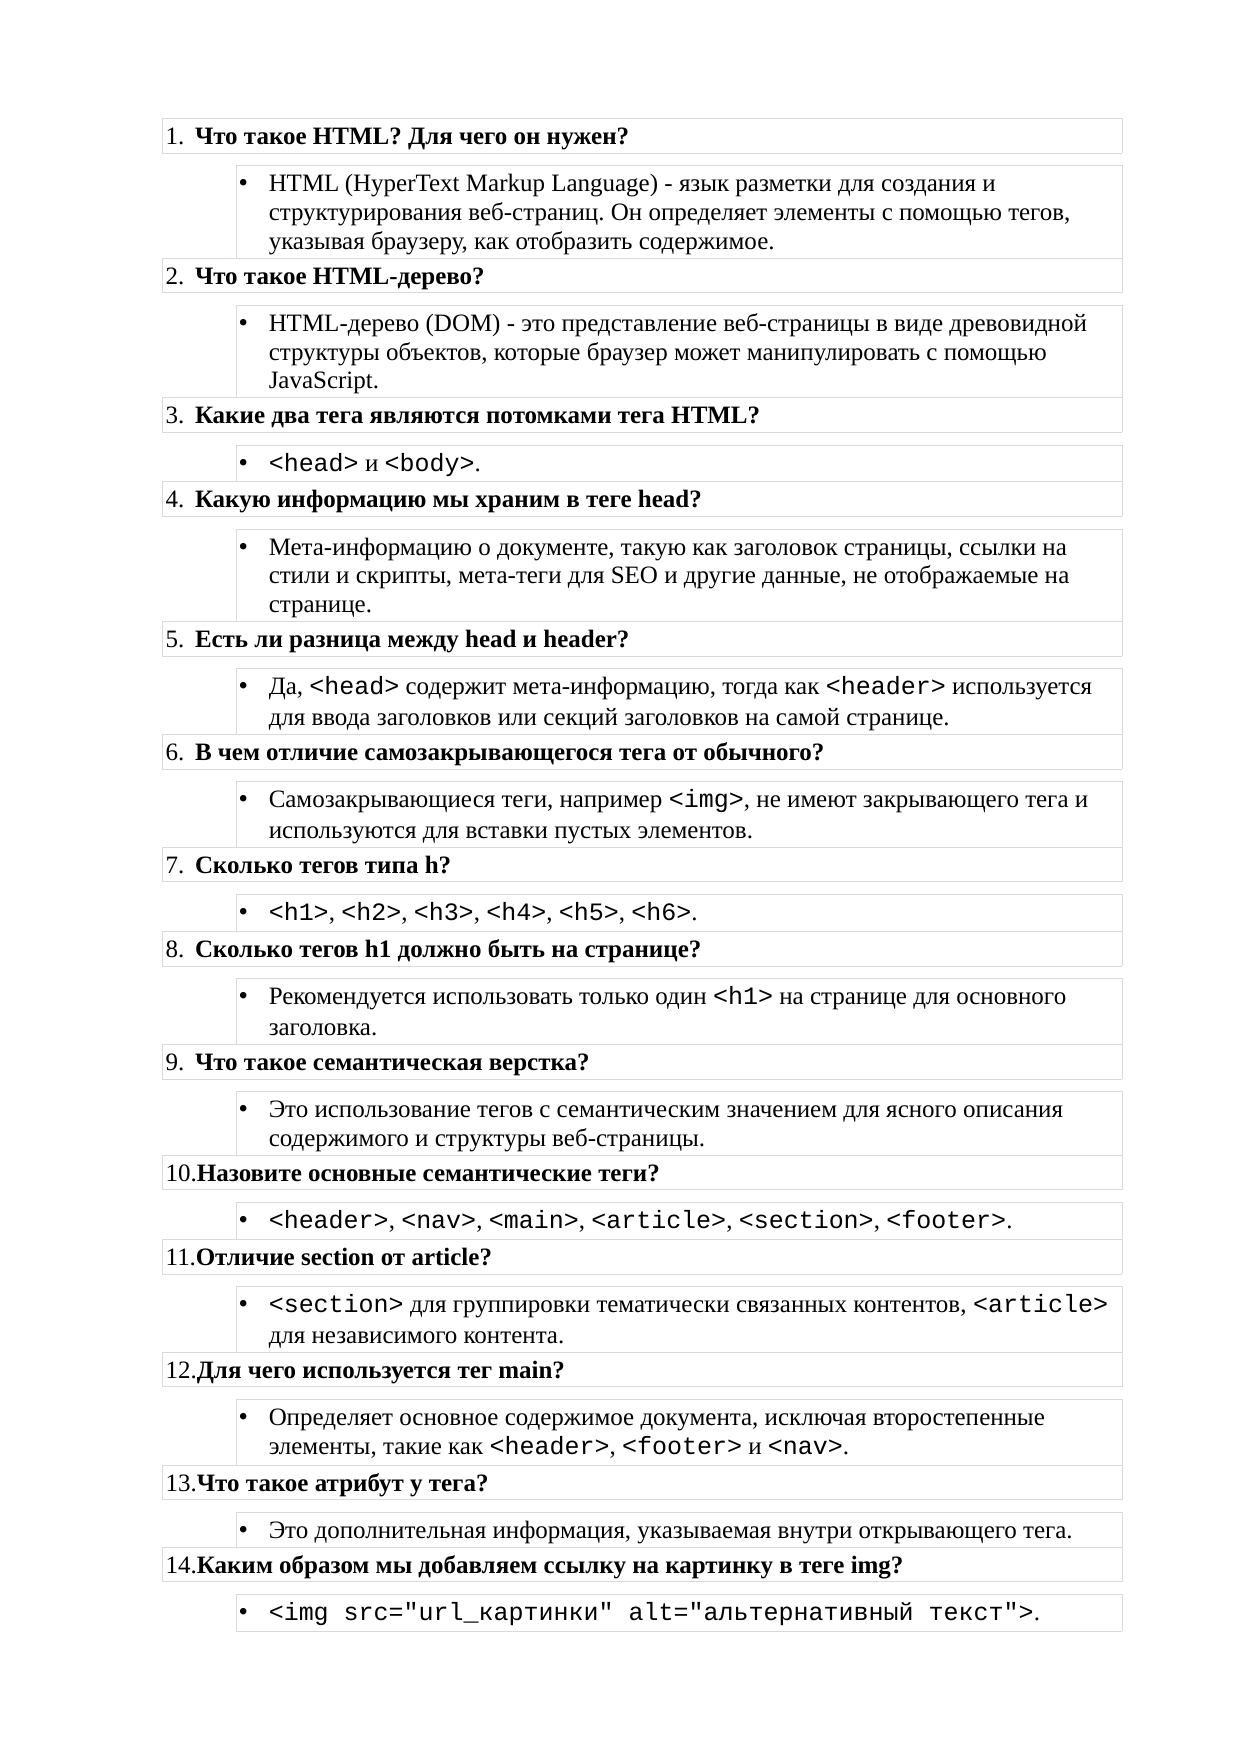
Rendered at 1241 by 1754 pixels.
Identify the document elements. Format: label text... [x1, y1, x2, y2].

list <head> и <body>. [237, 446, 1122, 481]
list <section> для группировки тематически связанных контентов, <article> для независимого контента. [237, 1287, 1122, 1352]
list Какие два тега являются потомками тега HTML? [163, 398, 1122, 432]
list Что такое HTML? Для чего он нужен? [163, 119, 1122, 153]
list Что такое HTML-дерево? [163, 259, 1122, 292]
list Самозакрывающиеся теги, например <img>, не имеют закрывающего тега и используются для вставки пустых элементов. [237, 782, 1122, 847]
list HTML (HyperText Markup Language) - язык разметки для создания и структурирования веб-страниц. Он определяет элементы с помощью тегов, указывая браузеру, как отобразить содержимое. [237, 166, 1122, 258]
list Для чего используется тег main? [163, 1353, 1122, 1386]
list <img src="url_картинки" alt="альтернативный текст">. [237, 1595, 1122, 1631]
list <h1>, <h2>, <h3>, <h4>, <h5>, <h6>. [237, 895, 1122, 931]
list Да, <head> содержит мета-информацию, тогда как <header> используется для ввода заголовков или секций заголовков на самой странице. [237, 669, 1122, 734]
list Что такое атрибут у тега? [163, 1466, 1122, 1499]
list Мета-информацию о документе, такую как заголовок страницы, ссылки на стили и скрипты, мета-теги для SEO и другие данные, не отображаемые на странице. [237, 530, 1122, 621]
list Какую информацию мы храним в теге head? [163, 482, 1122, 516]
list Отличие section от article? [163, 1240, 1122, 1274]
list HTML-дерево (DOM) - это представление веб-страницы в виде древовидной структуры объектов, которые браузер может манипулировать с помощью JavaScript. [237, 306, 1122, 397]
list В чем отличие самозакрывающегося тега от обычного? [163, 735, 1122, 769]
list Что такое семантическая верстка? [163, 1045, 1122, 1079]
list Это дополнительная информация, указываемая внутри открывающего тега. [237, 1513, 1122, 1547]
list Определяет основное содержимое документа, исключая второстепенные элементы, такие как <header>, <footer> и <nav>. [237, 1400, 1122, 1465]
list Сколько тегов типа h? [163, 848, 1122, 881]
list Сколько тегов h1 должно быть на странице? [163, 932, 1122, 966]
list Есть ли разница между head и header? [163, 622, 1122, 656]
list <header>, <nav>, <main>, <article>, <section>, <footer>. [237, 1203, 1122, 1239]
list Рекомендуется использовать только один <h1> на странице для основного заголовка. [237, 979, 1122, 1044]
list Назовите основные семантические теги? [163, 1156, 1122, 1189]
list Это использование тегов с семантическим значением для ясного описания содержимого и структуры веб-страницы. [237, 1092, 1122, 1155]
list Каким образом мы добавляем ссылку на картинку в теге img? [163, 1548, 1122, 1581]
